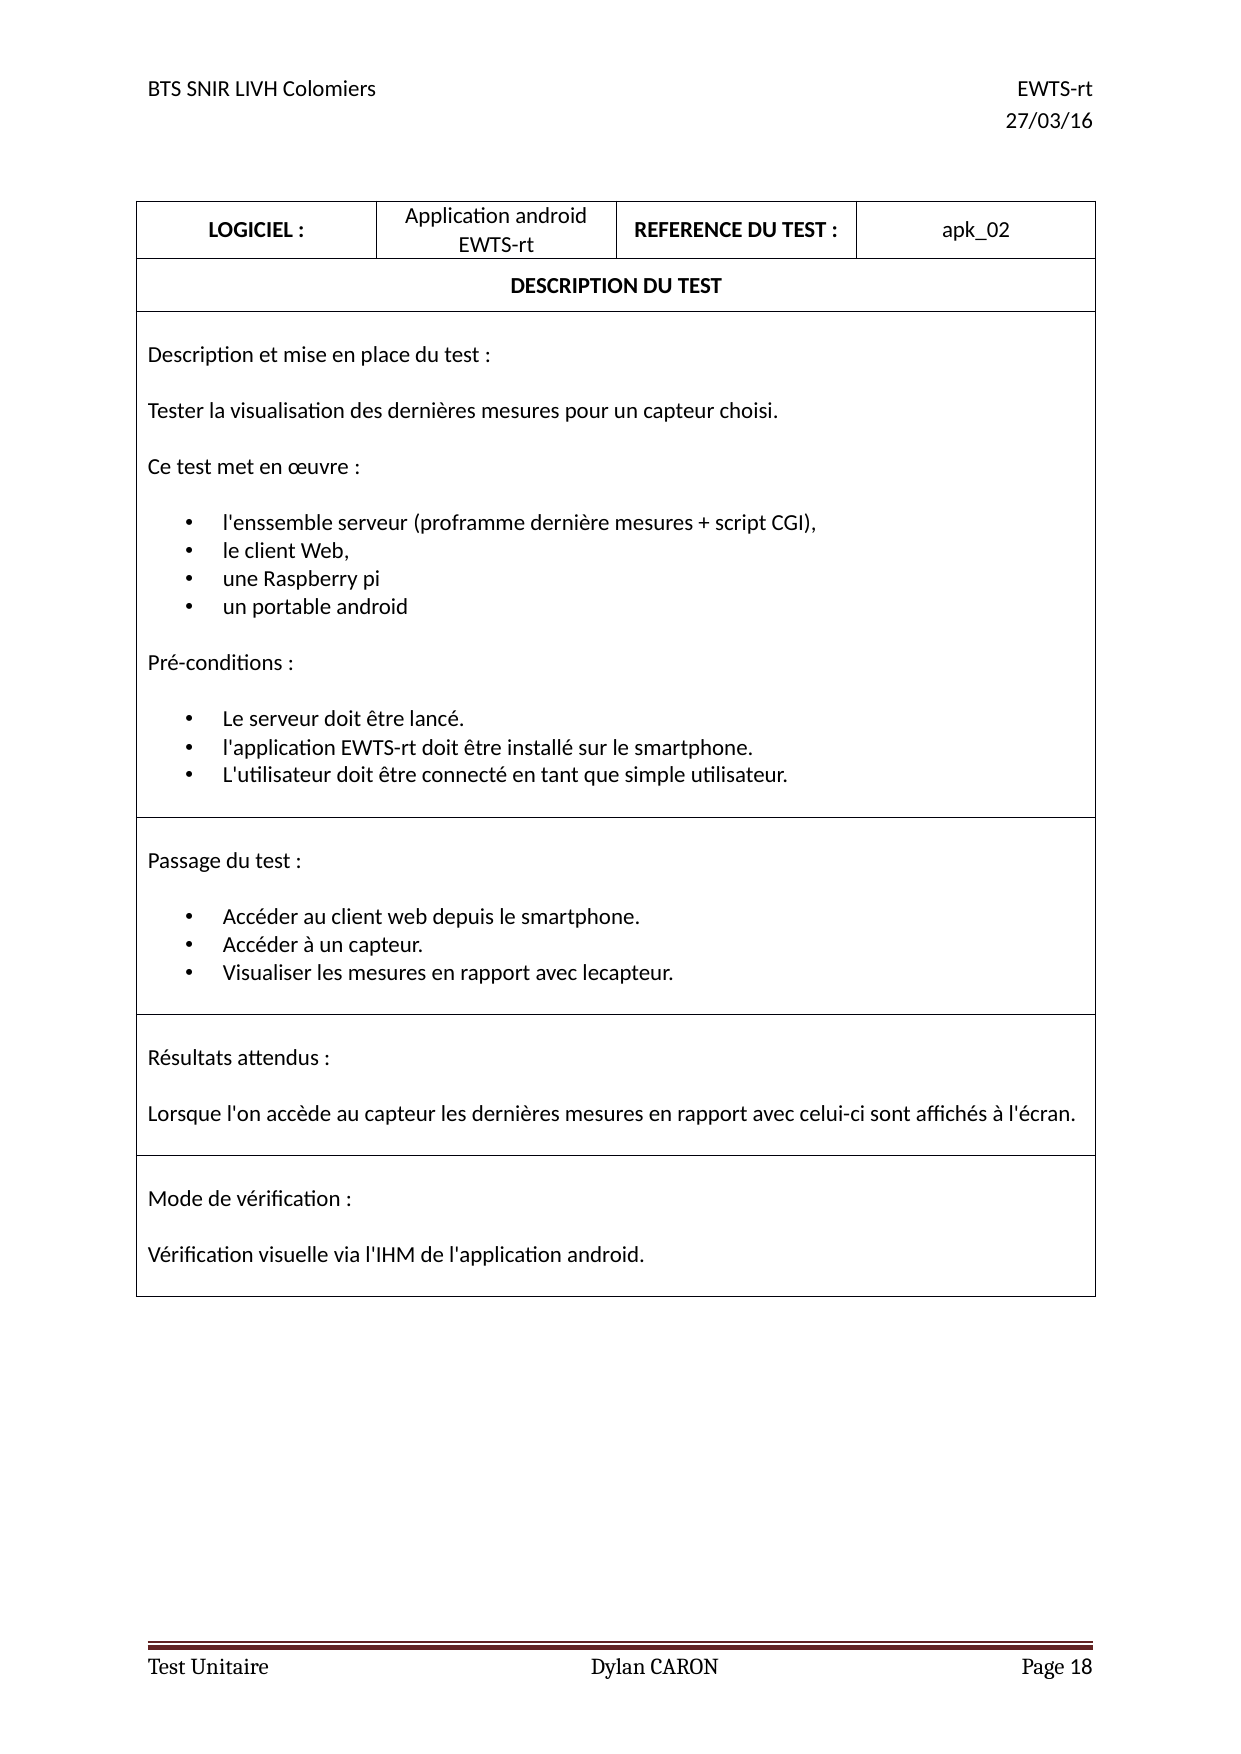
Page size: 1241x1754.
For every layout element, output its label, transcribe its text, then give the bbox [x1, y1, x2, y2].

table_cell Résultats attendus : Lorsque l'on accède au capteur les dernières mesures en rapport avec celui-ci sont affichés à l'écran. [137, 1015, 1095, 1155]
table_header Application android EWTS-rt [377, 202, 616, 258]
table_cell DESCRIPTION DU TEST [137, 259, 1095, 311]
table_header LOGICIEL : [137, 202, 376, 258]
table_header apk_02 [857, 202, 1095, 258]
table_header REFERENCE DU TEST : [617, 202, 856, 258]
table_cell Passage du test : Accéder au client web depuis le smartphone. Accéder à un capteur. Visualiser les mesures en rapport avec lecapteur. [137, 818, 1095, 1014]
table_cell Mode de vérification : Vérification visuelle via l'IHM de l'application android. [137, 1156, 1095, 1296]
table_cell Description et mise en place du test : Tester la visualisation des dernières mesures pour un capteur choisi. Ce test met en œuvre : l'enssemble serveur (proframme dernière mesures + script CGI), le client Web, une Raspberry pi un portable android Pré-conditions : Le serveur doit être lancé. l'application EWTS-rt doit être installé sur le smartphone. L'utilisateur doit être connecté en tant que simple utilisateur. [137, 312, 1095, 817]
